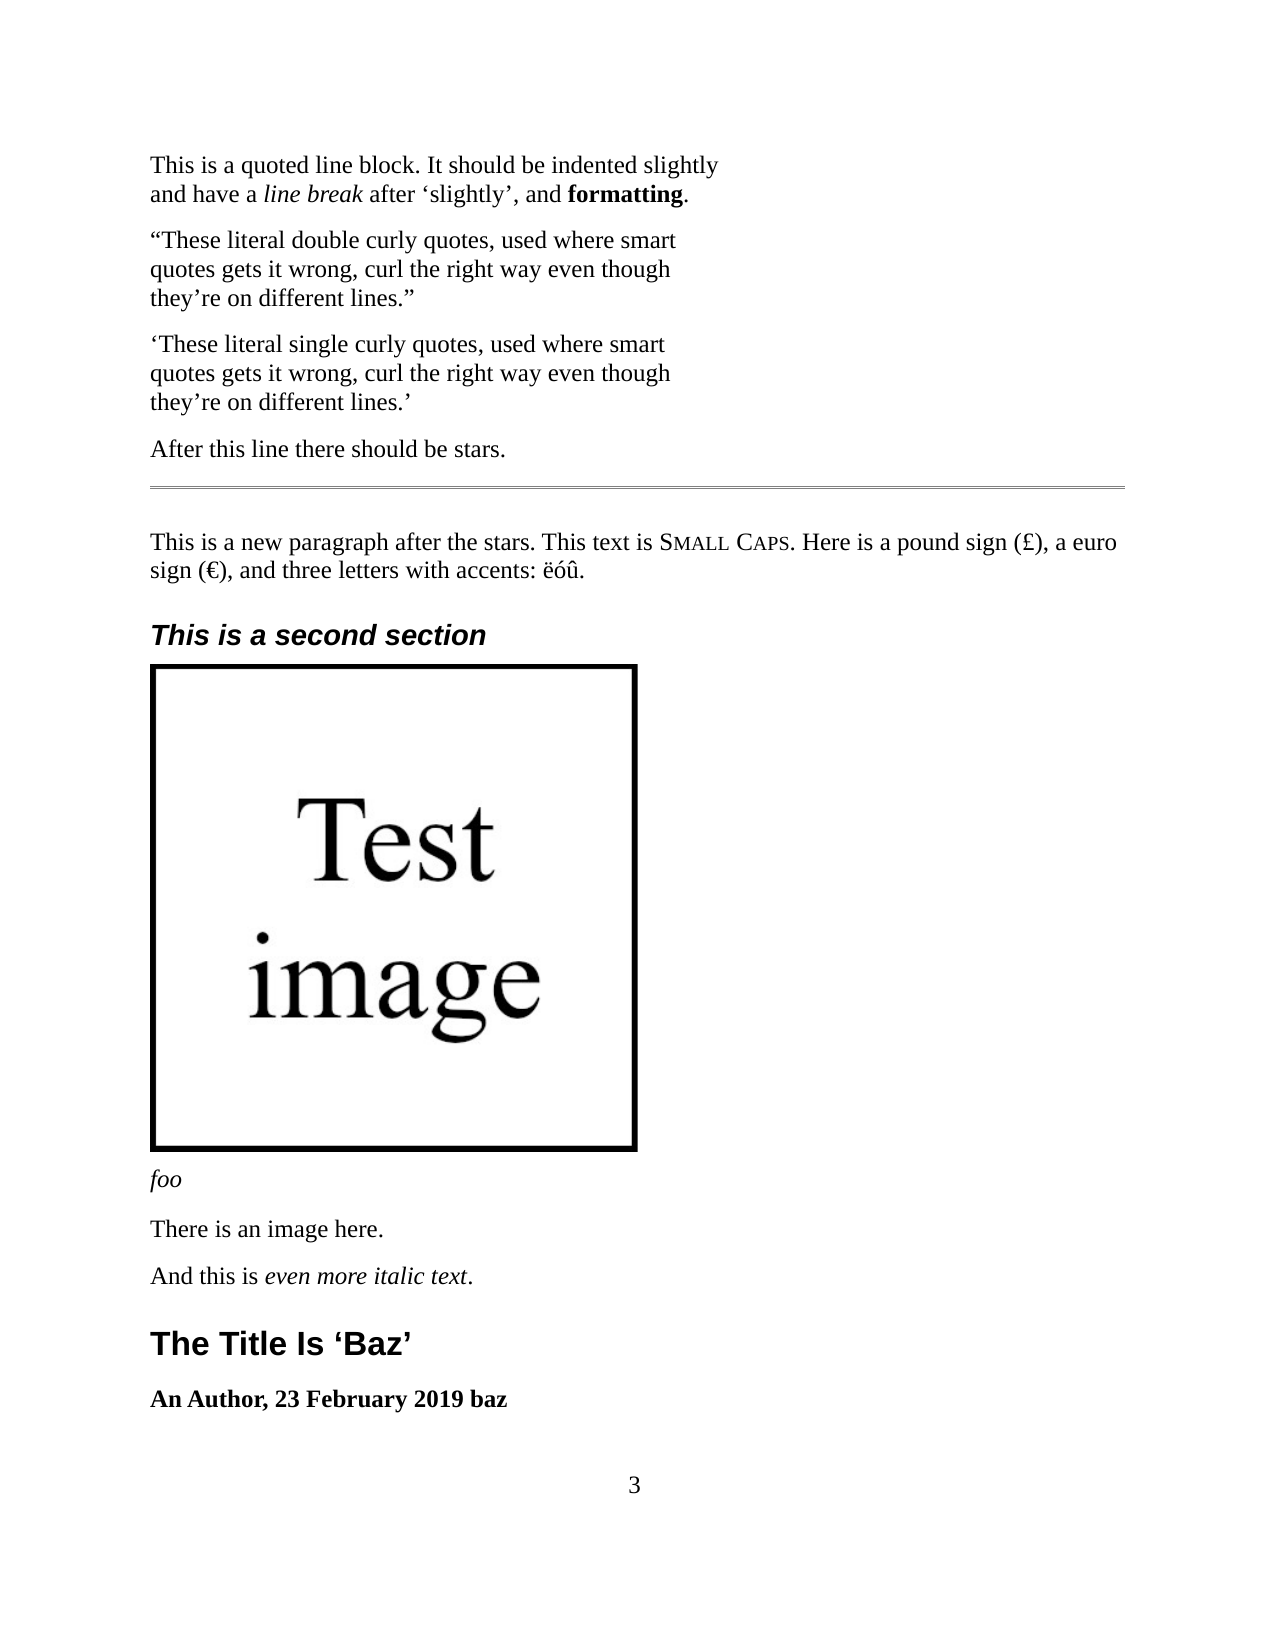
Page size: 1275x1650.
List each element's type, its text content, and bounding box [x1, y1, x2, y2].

text This is a quoted line block. It should be indented slightly and have a line break after ‘slightly’, and formatting. [150, 150, 1125, 207]
text foo [150, 1164, 1125, 1193]
text An Author, 23 February 2019 baz [150, 1384, 1125, 1412]
text ‘These literal single curly quotes, used where smart quotes gets it wrong, curl the right way even though they’re on different lines.’ [150, 329, 1125, 416]
subtitle The Title Is ‘Baz’ [150, 1324, 1125, 1362]
text “These literal double curly quotes, used where smart quotes gets it wrong, curl the right way even though they’re on different lines.” [150, 225, 1125, 312]
text After this line there should be stars. [150, 434, 1125, 462]
picture [150, 664, 638, 1152]
text There is an image here. [150, 1214, 1125, 1243]
text And this is even more italic text. [150, 1261, 1125, 1290]
subtitle This is a second section [150, 618, 1125, 652]
text This is a new paragraph after the stars. This text is Small Caps. Here is a pound sign (£), a euro sign (€), and three letters with accents: ëóû. [150, 527, 1125, 584]
